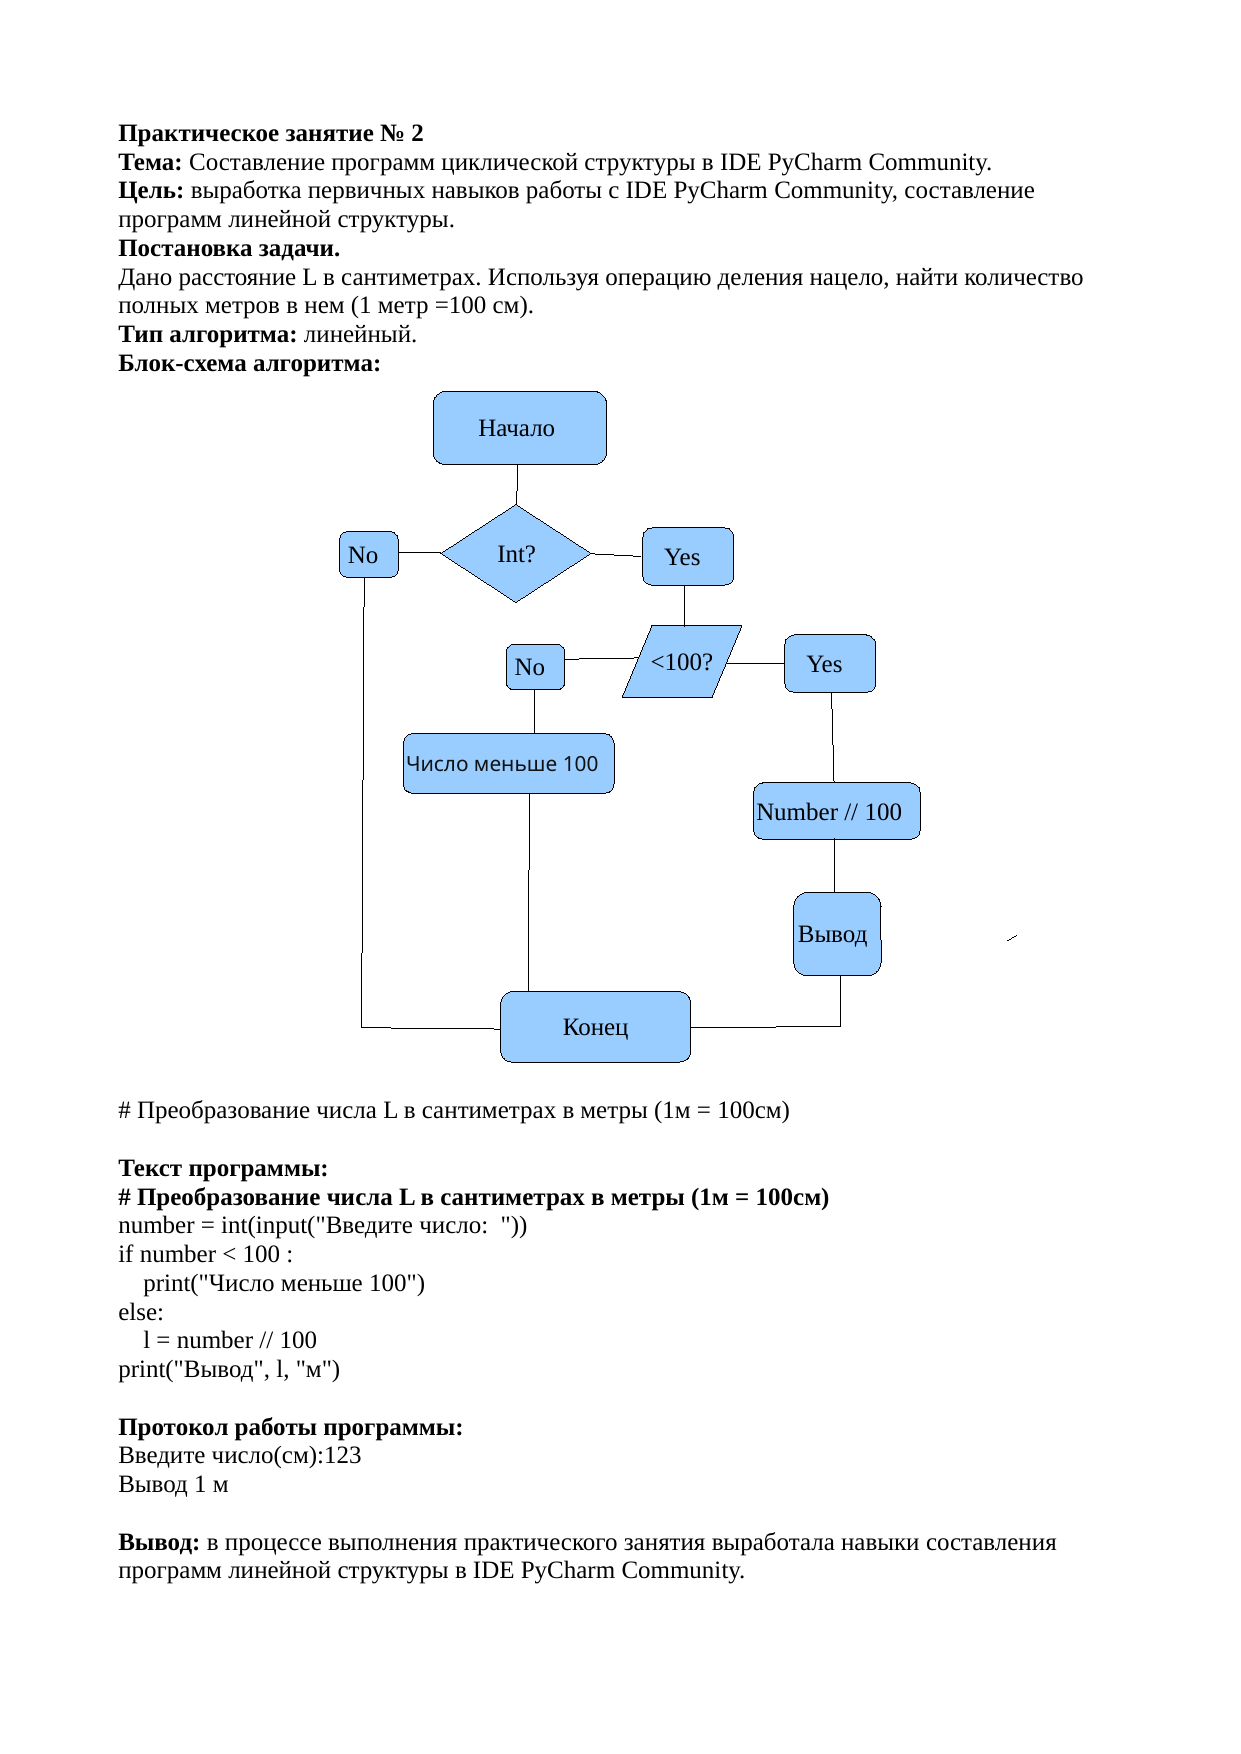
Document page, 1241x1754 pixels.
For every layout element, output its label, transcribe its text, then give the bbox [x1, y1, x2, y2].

text Практическое занятие № 2 [118, 118, 1122, 147]
text Введите число(см):123 [118, 1441, 1122, 1469]
text Постановка задачи. [118, 233, 1122, 262]
text Дано расстояние L в сантиметрах. Используя операцию деления нацело, найти количество полных метров в нем (1 метр =100 см). [118, 262, 1122, 319]
text Тема: Составление программ циклической структуры в IDE PyCharm Community. [118, 147, 1122, 176]
text Тип алгоритма: линейный. [118, 319, 1122, 348]
text Вывод: в процессе выполнения практического занятия выработала навыки составления программ линейной структуры в IDE PyCharm Community. [118, 1527, 1122, 1584]
text # Преобразование числа L в сантиметрах в метры (1м = 100см) number = int(input("Введите число: ")) if number < 100 : print("Число меньше 100") else: l = number // 100 print("Вывод", l, "м") [118, 1182, 1122, 1383]
text Цель: выработка первичных навыков работы с IDE PyCharm Community, составление программ линейной структуры. [118, 176, 1122, 233]
text Вывод 1 м [118, 1469, 1122, 1498]
text # Преобразование числа L в сантиметрах в метры (1м = 100см) [118, 1096, 1122, 1124]
text Текст программы: [118, 1153, 1122, 1182]
text Блок-схема алгоритма: [118, 348, 1122, 377]
text Протокол работы программы: [118, 1412, 1122, 1441]
